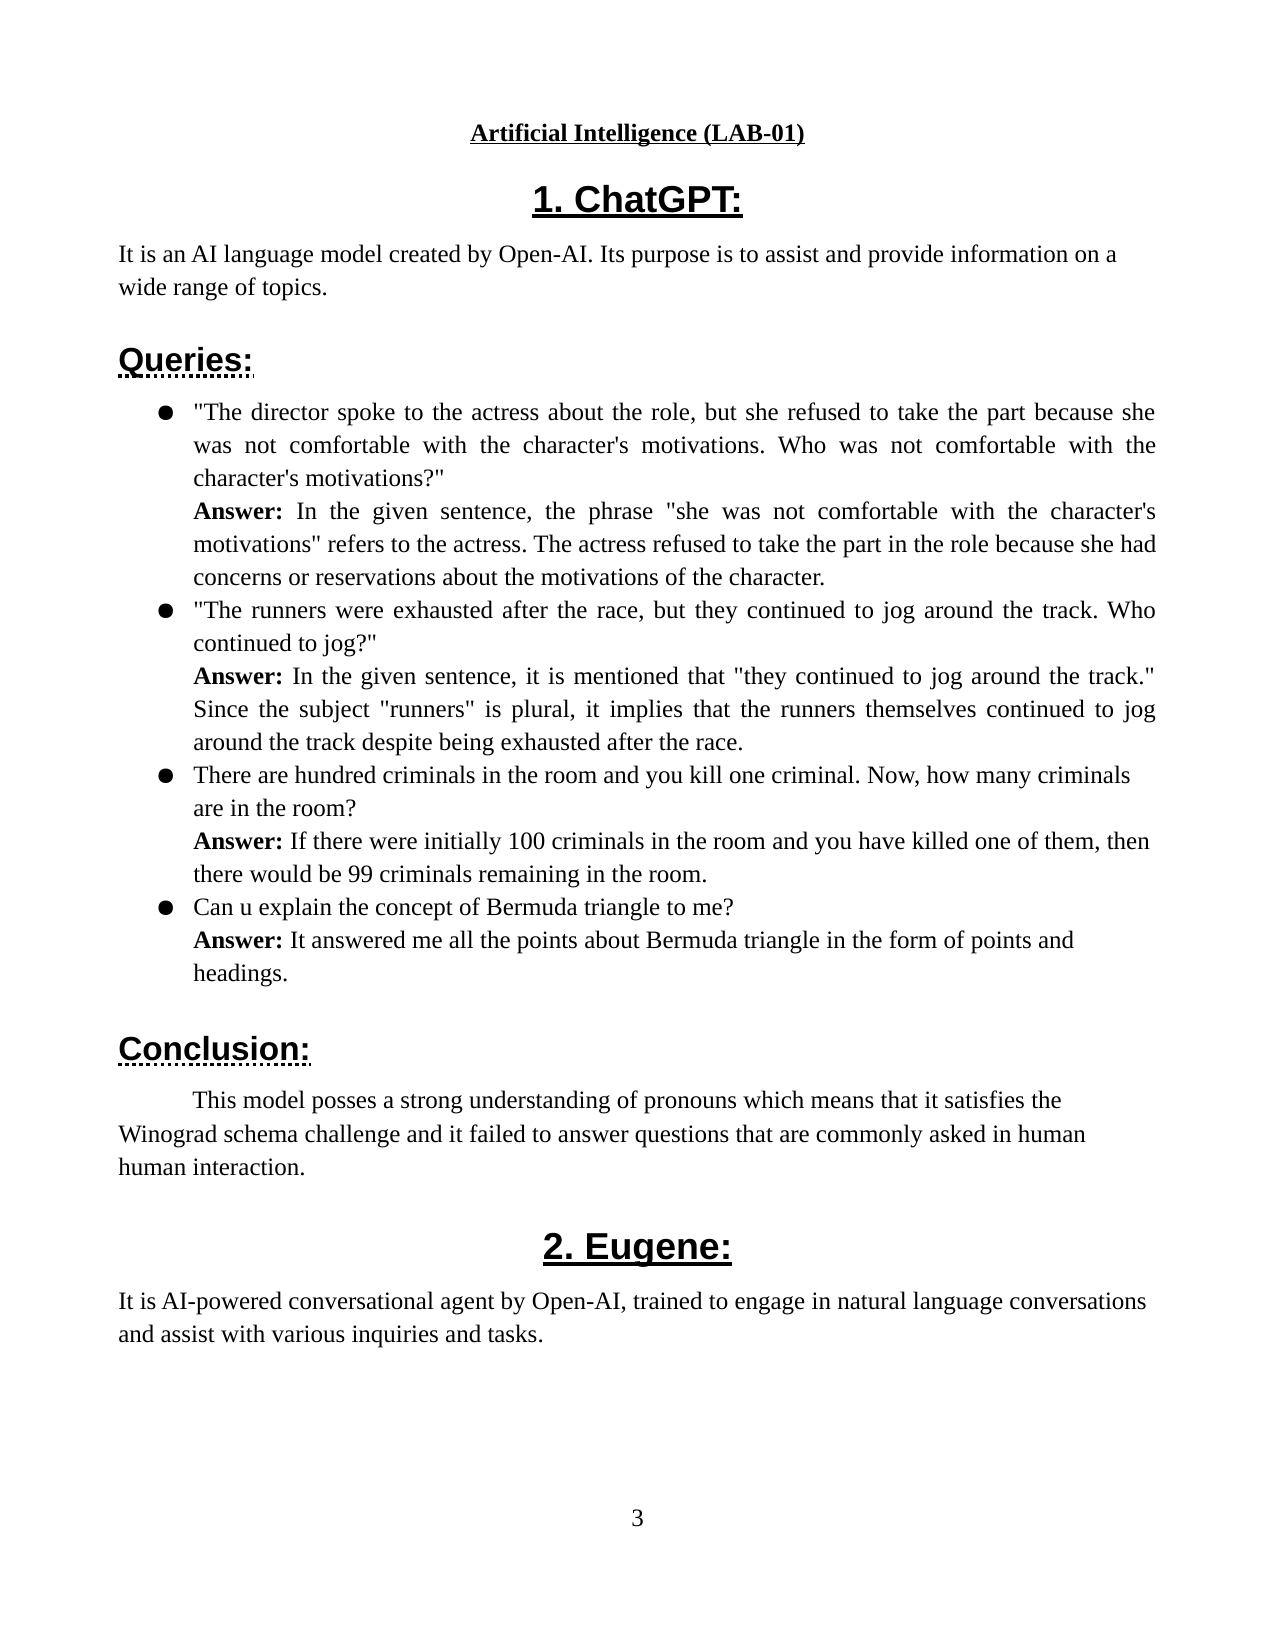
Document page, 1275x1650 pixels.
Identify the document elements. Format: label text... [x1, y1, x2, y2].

list Can u explain the concept of Bermuda triangle to me? [156, 892, 1157, 921]
subtitle Queries: [118, 340, 1157, 379]
list There are hundred criminals in the room and you kill one criminal. Now, how many criminals are in the room? [156, 760, 1157, 822]
subtitle Conclusion: [118, 1029, 1157, 1067]
list Answer: If there were initially 100 criminals in the room and you have killed one of them, then there would be 99 criminals remaining in the room. [156, 826, 1157, 888]
list "The director spoke to the actress about the role, but she refused to take the part because she was not comfortable with the character's motivations. Who was not comfortable with the character's motivations?" [156, 397, 1157, 492]
list Answer: In the given sentence, the phrase "she was not comfortable with the character's motivations" refers to the actress. The actress refused to take the part in the role because she had concerns or reservations about the motivations of the character. [156, 496, 1157, 591]
text This model posses a strong understanding of pronouns which means that it satisfies the Winograd schema challenge and it failed to answer questions that are commonly asked in human human interaction. [118, 1086, 1157, 1180]
list Answer: In the given sentence, it is mentioned that "they continued to jog around the track." Since the subject "runners" is plural, it implies that the runners themselves continued to jog around the track despite being exhausted after the race. [156, 661, 1157, 756]
list Answer: It answered me all the points about Bermuda triangle in the form of points and headings. [156, 925, 1157, 987]
subtitle 2. Eugene: [118, 1224, 1157, 1267]
subtitle 1. ChatGPT: [118, 177, 1157, 220]
text It is an AI language model created by Open-AI. Its purpose is to assist and provide information on a wide range of topics. [118, 239, 1157, 301]
text It is AI-powered conversational agent by Open-AI, trained to engage in natural language conversations and assist with various inquiries and tasks. [118, 1286, 1157, 1348]
list "The runners were exhausted after the race, but they continued to jog around the track. Who continued to jog?" [156, 595, 1157, 657]
